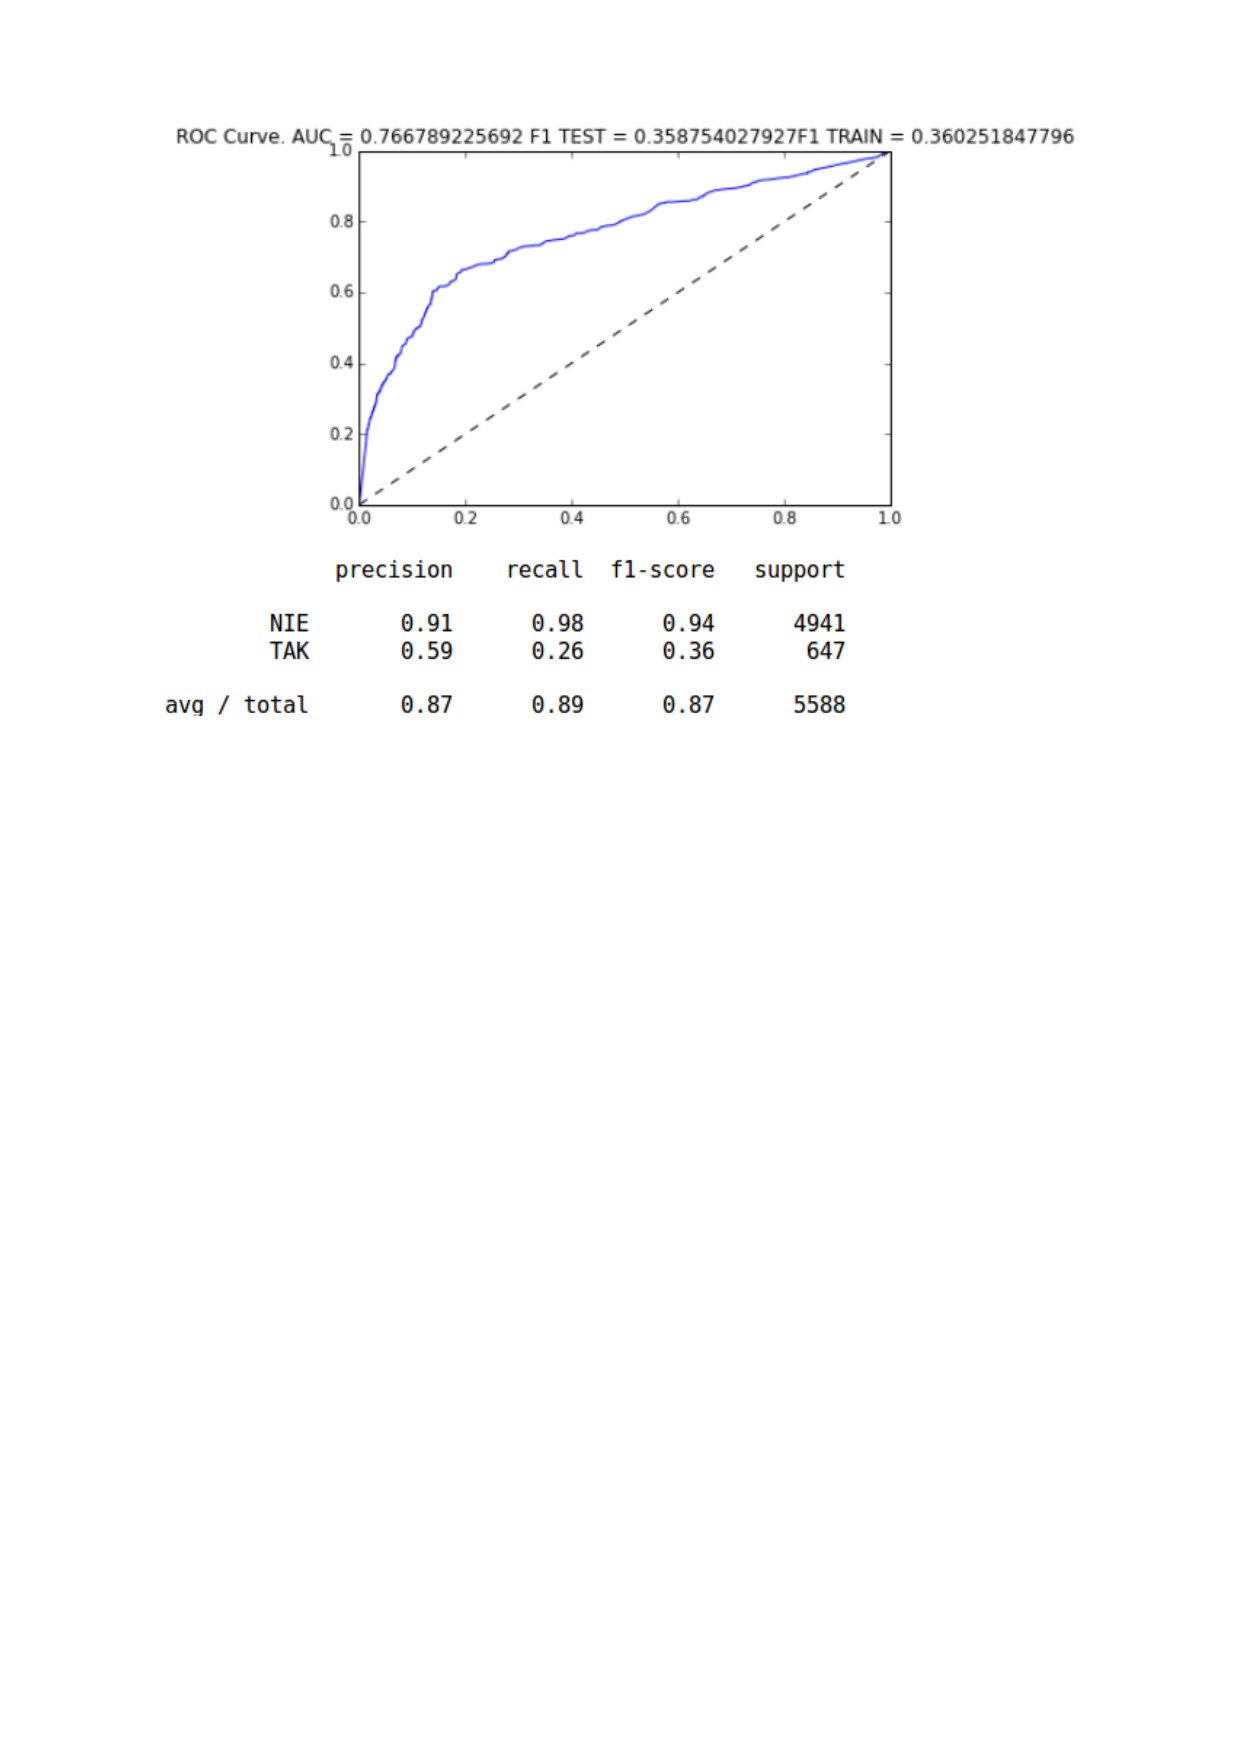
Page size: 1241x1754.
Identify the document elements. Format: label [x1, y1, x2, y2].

picture [107, 118, 1112, 716]
